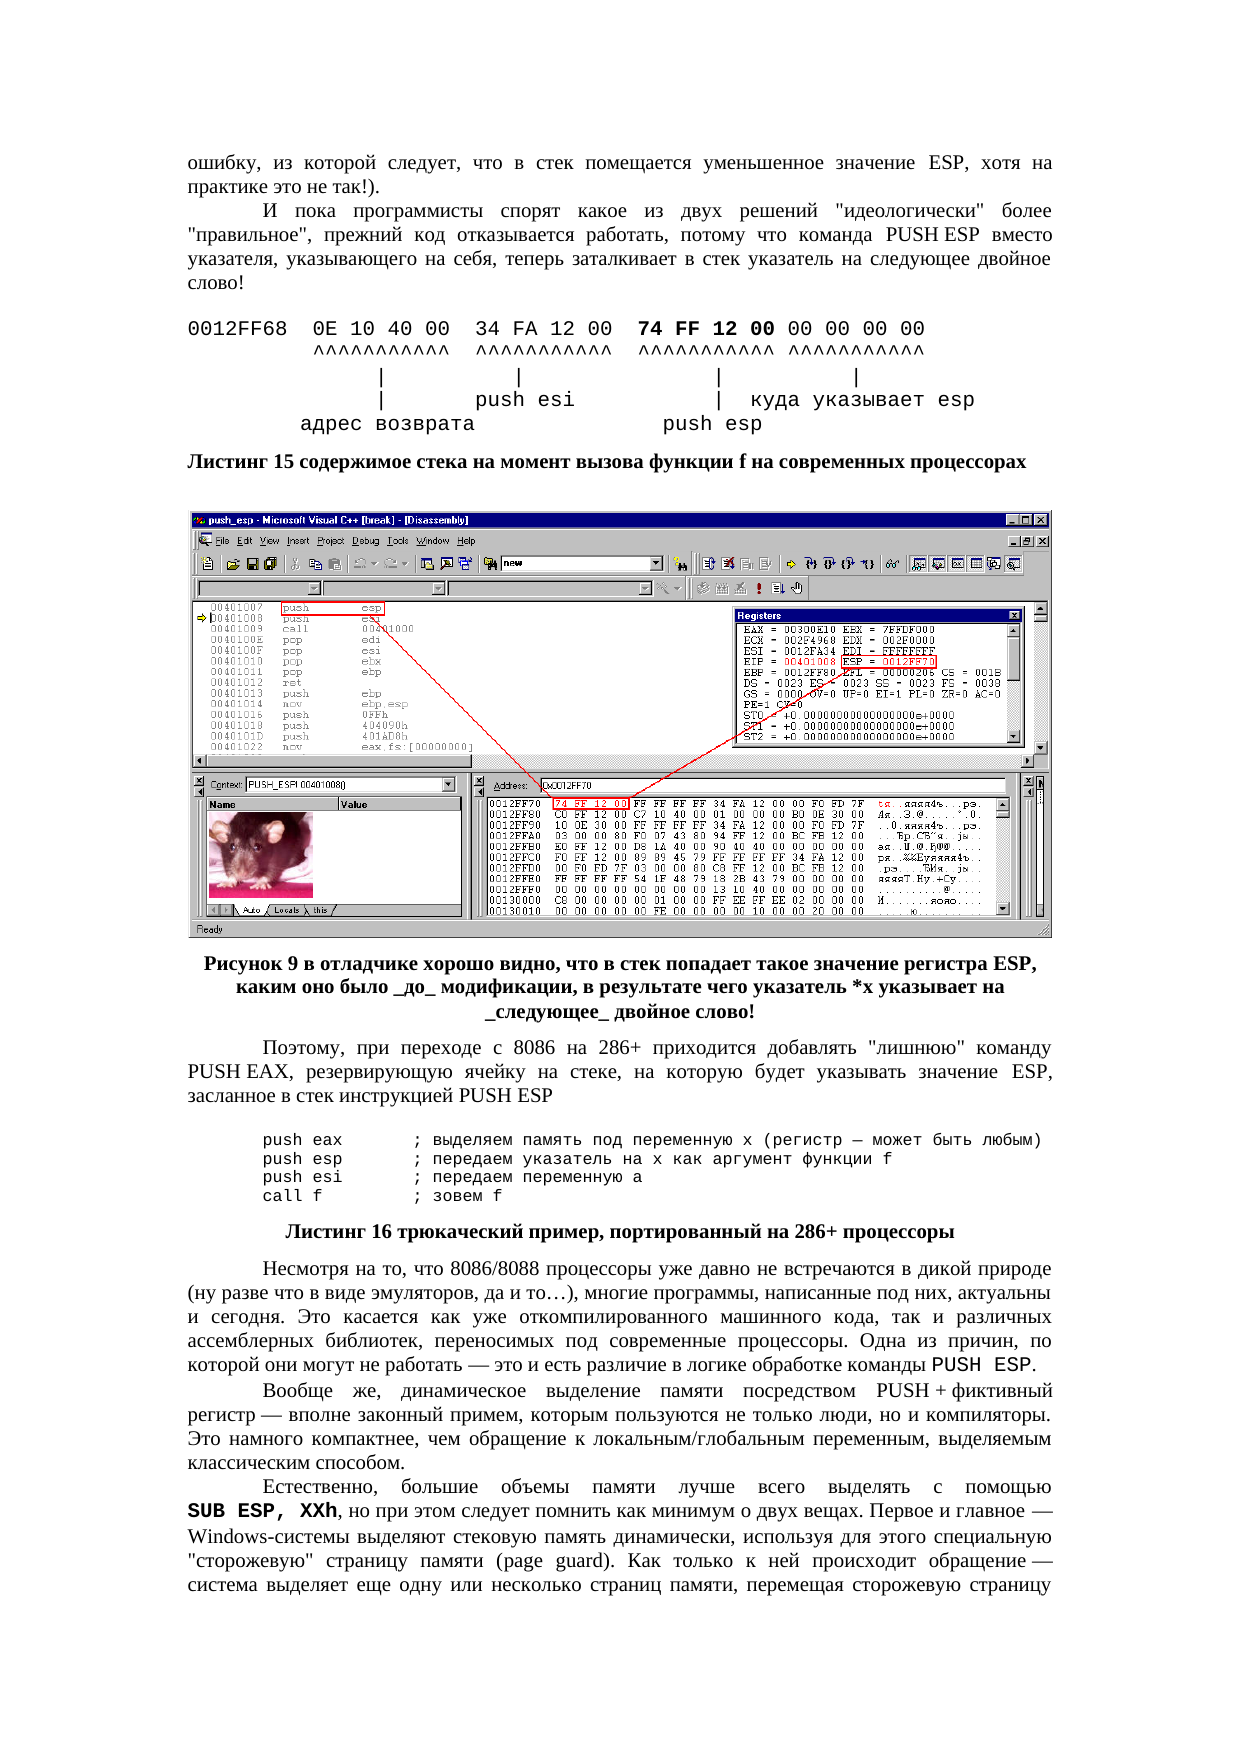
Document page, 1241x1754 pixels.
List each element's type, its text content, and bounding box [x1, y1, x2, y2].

text Естественно, большие объемы памяти лучше всего выделять с помощью SUB ESP, XXh, но при этом следует помнить как минимум о двух вещах. Первое и главное — Windows-системы выделяют стековую память динамически, используя для этого специальную "сторожевую" страницу памяти (page guard). Как только к ней происходит обращение — система выделяет еще одну или несколько страниц памяти, перемещая сторожевую страницу [187, 1474, 1053, 1596]
text call f ; зовем f [187, 1188, 1053, 1207]
text ошибку, из которой следует, что в стек помещается уменьшенное значение ESP, хотя на практике это не так!). [187, 150, 1053, 198]
text адрес возврата push esp [187, 413, 1053, 437]
text | push esi | куда указывает esp [187, 389, 1053, 413]
text push esp ; передаем указатель на x как аргумент функции f [187, 1150, 1053, 1169]
text 0012FF68 0E 10 40 00 34 FA 12 00 74 FF 12 00 00 00 00 00 [187, 318, 1053, 342]
text И пока программисты спорят какое из двух решений "идеологически" более "правильное", прежний код отказывается работать, потому что команда PUSH ESP вместо указателя, указывающего на себя, теперь заталкивает в стек указатель на следующее двойное слово! [187, 198, 1053, 294]
text Рисунок 9 в отладчике хорошо видно, что в стек попадает такое значение регистра ESP, каким оно было _до_ модификации, в результате чего указатель *x указывает на _следующее_ двойное слово! [187, 950, 1053, 1023]
text | | | | [187, 366, 1053, 389]
text ^^^^^^^^^^^ ^^^^^^^^^^^ ^^^^^^^^^^^ ^^^^^^^^^^^ [187, 342, 1053, 366]
text Листинг 16 трюкаческий пример, портированный на 286+ процессоры [187, 1219, 1053, 1243]
text push esi ; передаем переменную a [187, 1169, 1053, 1188]
text Вообще же, динамическое выделение памяти посредством PUSH + фиктивный регистр — вполне законный примем, которым пользуются не только люди, но и компиляторы. Это намного компактнее, чем обращение к локальным/глобальным переменным, выделяемым классическим способом. [187, 1378, 1053, 1474]
text Поэтому, при переходе с 8086 на 286+ приходится добавлять "лишнюю" команду PUSH EAX, резервирующую ячейку на стеке, на которую будет указывать значение ESP, засланное в стек инструкцией PUSH ESP [187, 1035, 1053, 1107]
text push eax ; выделяем память под переменную x (регистр — может быть любым) [187, 1131, 1053, 1150]
text Листинг 15 содержимое стека на момент вызова функции f на современных процессорах [187, 449, 1053, 473]
text Несмотря на то, что 8086/8088 процессоры уже давно не встречаются в дикой природе (ну разве что в виде эмуляторов, да и то…), многие программы, написанные под них, актуальны и сегодня. Это касается как уже откомпилированного машинного кода, так и различных ассемблерных библиотек, переносимых под современные процессоры. Одна из причин, по которой они могут не работать — это и есть различие в логике обработке команды PUSH ESP. [187, 1256, 1053, 1378]
picture [188, 510, 1052, 938]
